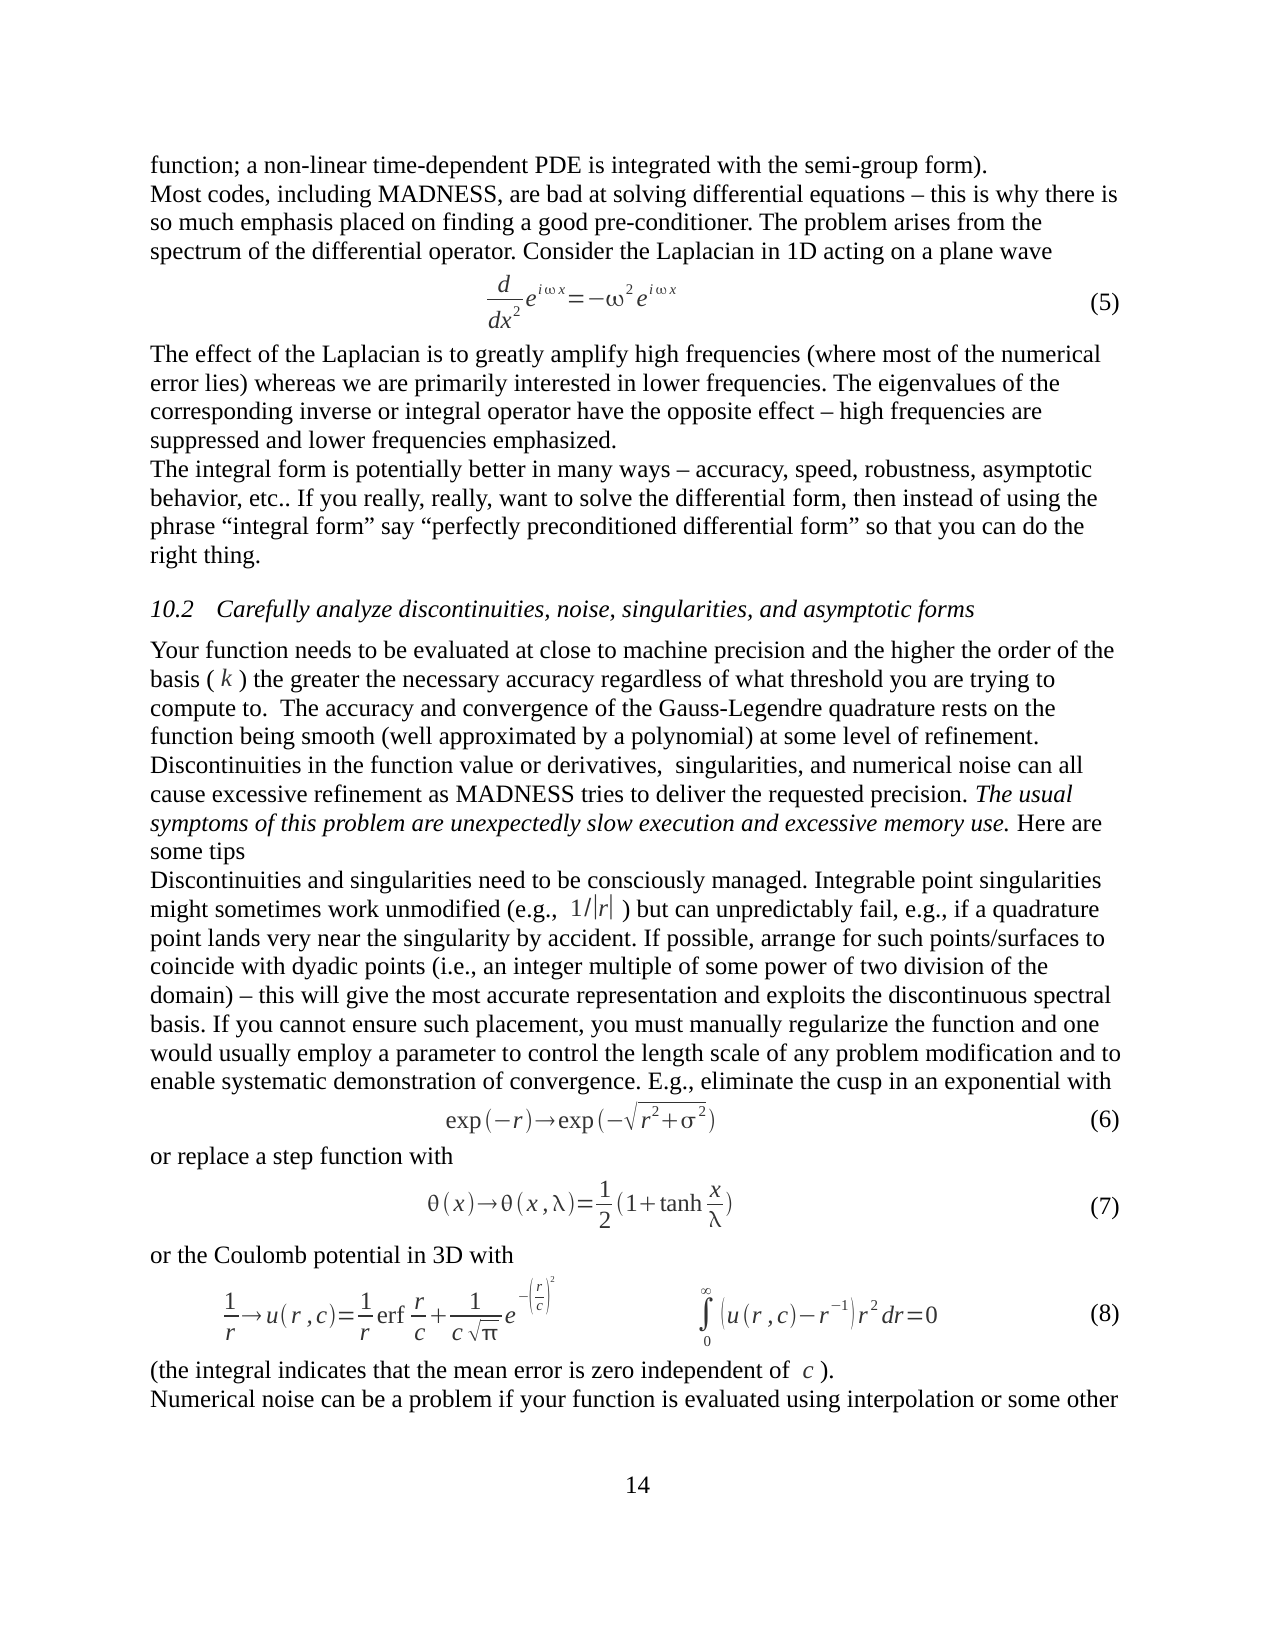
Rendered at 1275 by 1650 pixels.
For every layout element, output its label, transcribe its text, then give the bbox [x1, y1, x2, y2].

table_header (5) [1017, 265, 1125, 339]
text Your function needs to be evaluated at close to machine precision and the higher the order of the basis () the greater the necessary accuracy regardless of what threshold you are trying to compute to. The accuracy and convergence of the Gauss-Legendre quadrature rests on the function being smooth (well approximated by a polynomial) at some level of refinement. Discontinuities in the function value or derivatives, singularities, and numerical noise can all cause excessive refinement as MADNESS tries to deliver the requested precision. The usual symptoms of this problem are unexpectedly slow execution and excessive memory use. Here are some tips [150, 635, 1125, 865]
text or replace a step function with [150, 1141, 1125, 1170]
table_header (7) [1017, 1170, 1125, 1240]
text or the Coulomb potential in 3D with [150, 1240, 1125, 1269]
text function; a non-linear time-dependent PDE is integrated with the semi-group form). [150, 150, 1125, 179]
table_header (6) [1017, 1095, 1125, 1141]
table_header (8) [1017, 1269, 1125, 1356]
text The integral form is potentially better in many ways – accuracy, speed, robustness, asymptotic behavior, etc.. If you really, really, want to solve the differential form, then instead of using the phrase “integral form” say “perfectly preconditioned differential form” so that you can do the right thing. [150, 454, 1125, 569]
table_header [150, 1269, 1017, 1356]
subtitle Carefully analyze discontinuities, noise, singularities, and asymptotic forms [150, 594, 1125, 623]
text Most codes, including MADNESS, are bad at solving differential equations – this is why there is so much emphasis placed on finding a good pre-conditioner. The problem arises from the spectrum of the differential operator. Consider the Laplacian in 1D acting on a plane wave [150, 179, 1125, 265]
text (the integral indicates that the mean error is zero independent of ). [150, 1356, 1125, 1384]
table_header [150, 265, 1017, 339]
table_header [150, 1170, 1017, 1240]
text Numerical noise can be a problem if your function is evaluated using interpolation or some other [150, 1384, 1125, 1413]
text Discontinuities and singularities need to be consciously managed. Integrable point singularities might sometimes work unmodified (e.g., ) but can unpredictably fail, e.g., if a quadrature point lands very near the singularity by accident. If possible, arrange for such points/surfaces to coincide with dyadic points (i.e., an integer multiple of some power of two division of the domain) – this will give the most accurate representation and exploits the discontinuous spectral basis. If you cannot ensure such placement, you must manually regularize the function and one would usually employ a parameter to control the length scale of any problem modification and to enable systematic demonstration of convergence. E.g., eliminate the cusp in an exponential with [150, 865, 1125, 1095]
table_header [150, 1095, 1017, 1141]
text The effect of the Laplacian is to greatly amplify high frequencies (where most of the numerical error lies) whereas we are primarily interested in lower frequencies. The eigenvalues of the corresponding inverse or integral operator have the opposite effect – high frequencies are suppressed and lower frequencies emphasized. [150, 339, 1125, 454]
